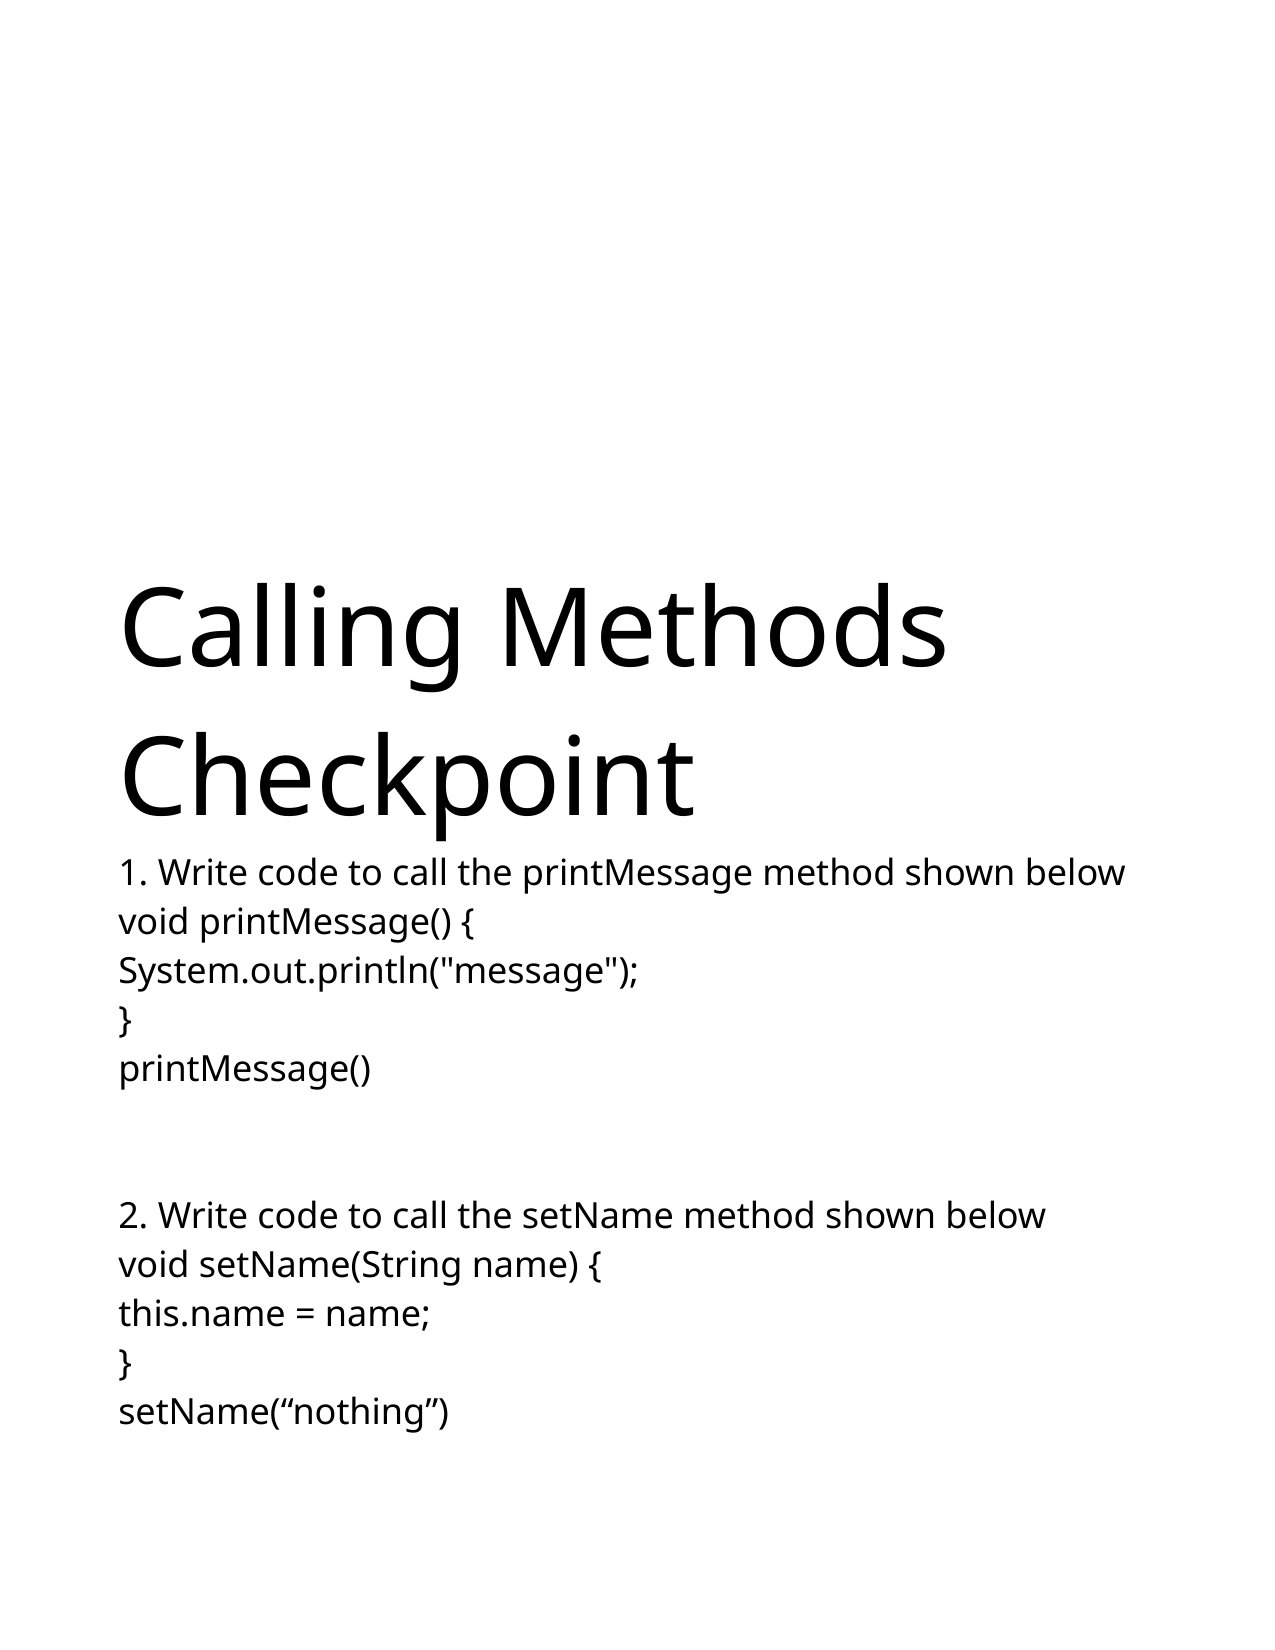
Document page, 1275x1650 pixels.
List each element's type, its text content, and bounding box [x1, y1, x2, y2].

text setName(“nothing”) [118, 1386, 1157, 1435]
text printMessage() [118, 1043, 1157, 1092]
text } [118, 994, 1157, 1043]
text } [118, 1337, 1157, 1386]
text 1. Write code to call the printMessage method shown below [118, 847, 1157, 896]
text 2. Write code to call the setName method shown below [118, 1190, 1157, 1239]
text void printMessage() { [118, 896, 1157, 945]
text this.name = name; [118, 1288, 1157, 1337]
text void setName(String name) { [118, 1239, 1157, 1288]
text Calling Methods [118, 549, 1157, 698]
text Checkpoint [118, 698, 1157, 847]
text System.out.println("message"); [118, 945, 1157, 994]
